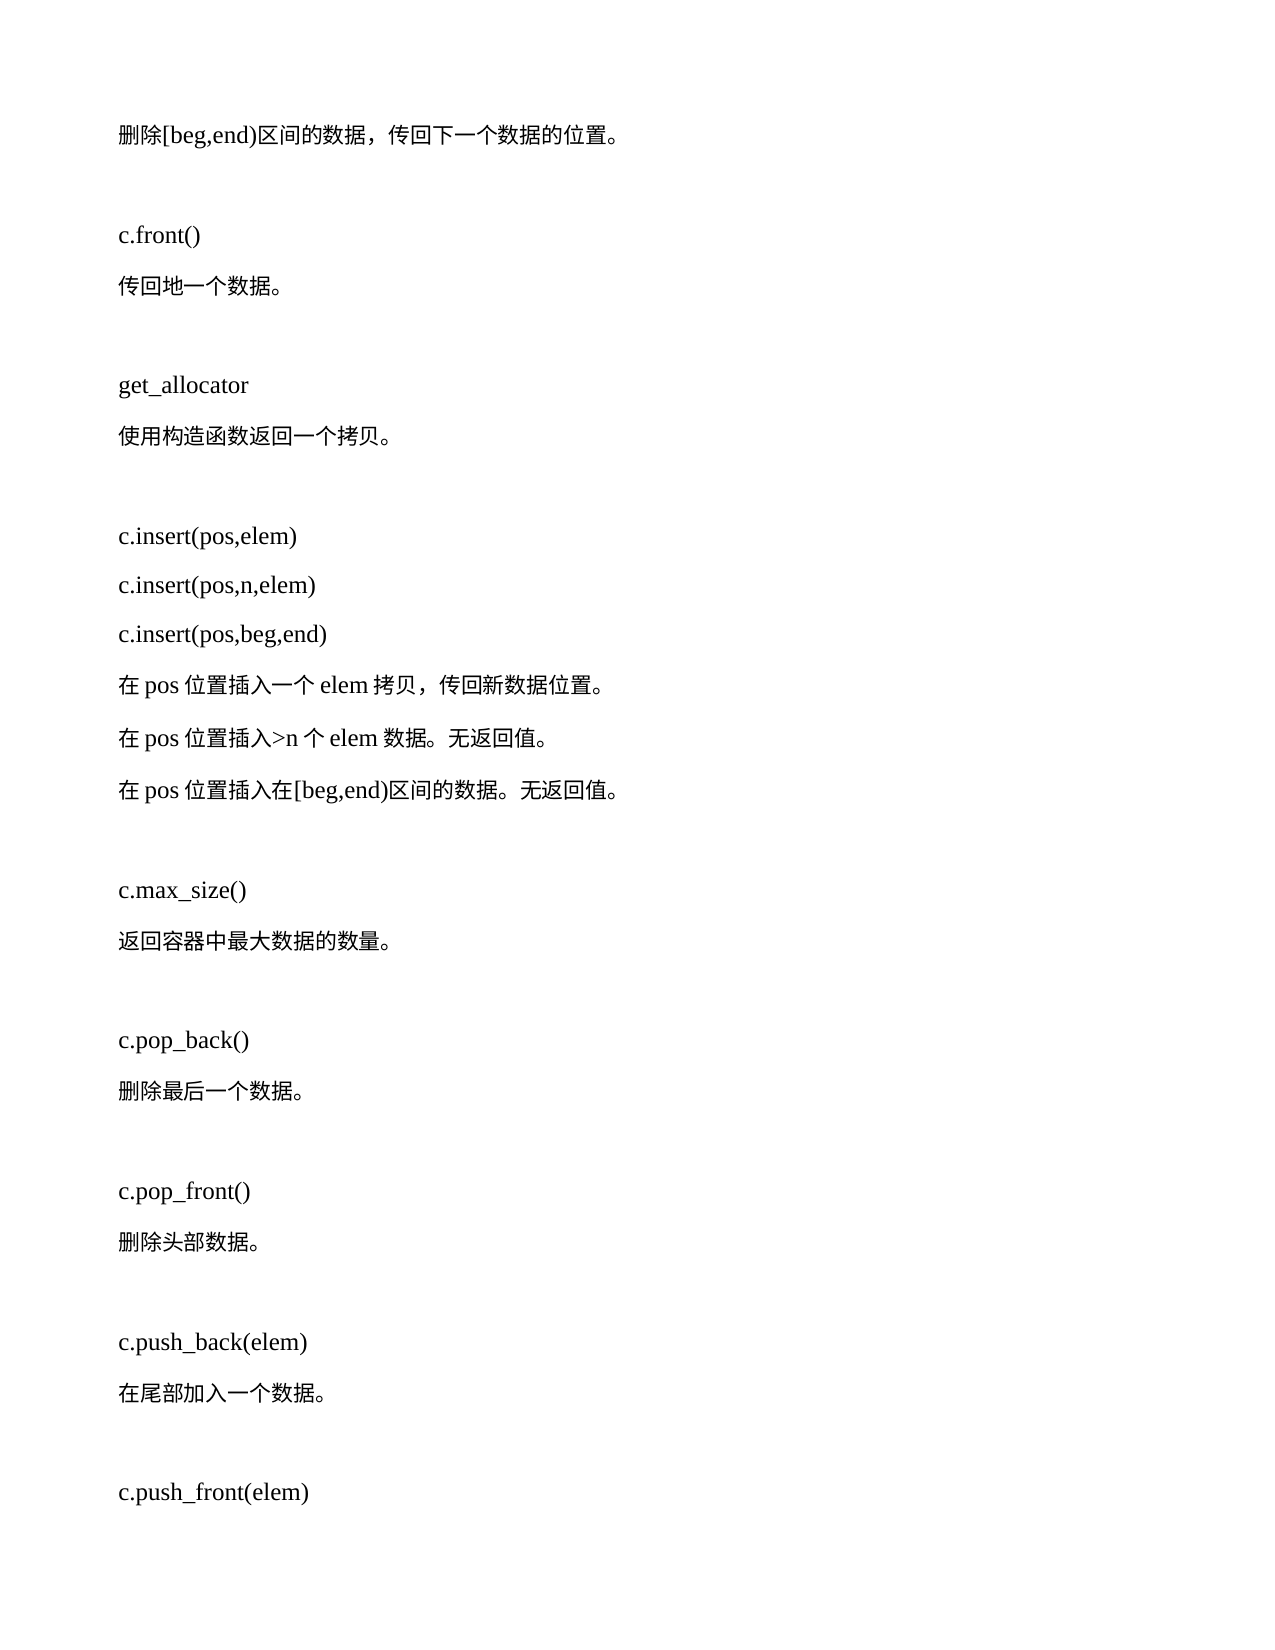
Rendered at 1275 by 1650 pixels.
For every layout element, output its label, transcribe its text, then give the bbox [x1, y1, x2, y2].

text 返回容器中最大数据的数量。 [118, 924, 1157, 955]
text 传回地一个数据。 [118, 269, 1157, 300]
text 删除[beg,end)区间的数据，传回下一个数据的位置。 [118, 118, 1157, 150]
text c.pop_back() [118, 1025, 1157, 1054]
text 在pos位置插入一个elem拷贝，传回新数据位置。 [118, 668, 1157, 700]
text c.push_front(elem) [118, 1477, 1157, 1506]
text 在尾部加入一个数据。 [118, 1376, 1157, 1407]
text get_allocator [118, 370, 1157, 399]
text c.insert(pos,n,elem) [118, 570, 1157, 599]
text 在pos位置插入在[beg,end)区间的数据。无返回值。 [118, 773, 1157, 805]
text 删除头部数据。 [118, 1225, 1157, 1257]
text c.pop_front() [118, 1176, 1157, 1205]
text c.front() [118, 220, 1157, 248]
text c.insert(pos,beg,end) [118, 619, 1157, 648]
text c.insert(pos,elem) [118, 521, 1157, 550]
text c.push_back(elem) [118, 1327, 1157, 1355]
text 在pos位置插入>n个elem数据。无返回值。 [118, 721, 1157, 752]
text 删除最后一个数据。 [118, 1074, 1157, 1106]
text 使用构造函数返回一个拷贝。 [118, 419, 1157, 451]
text c.max_size() [118, 875, 1157, 903]
